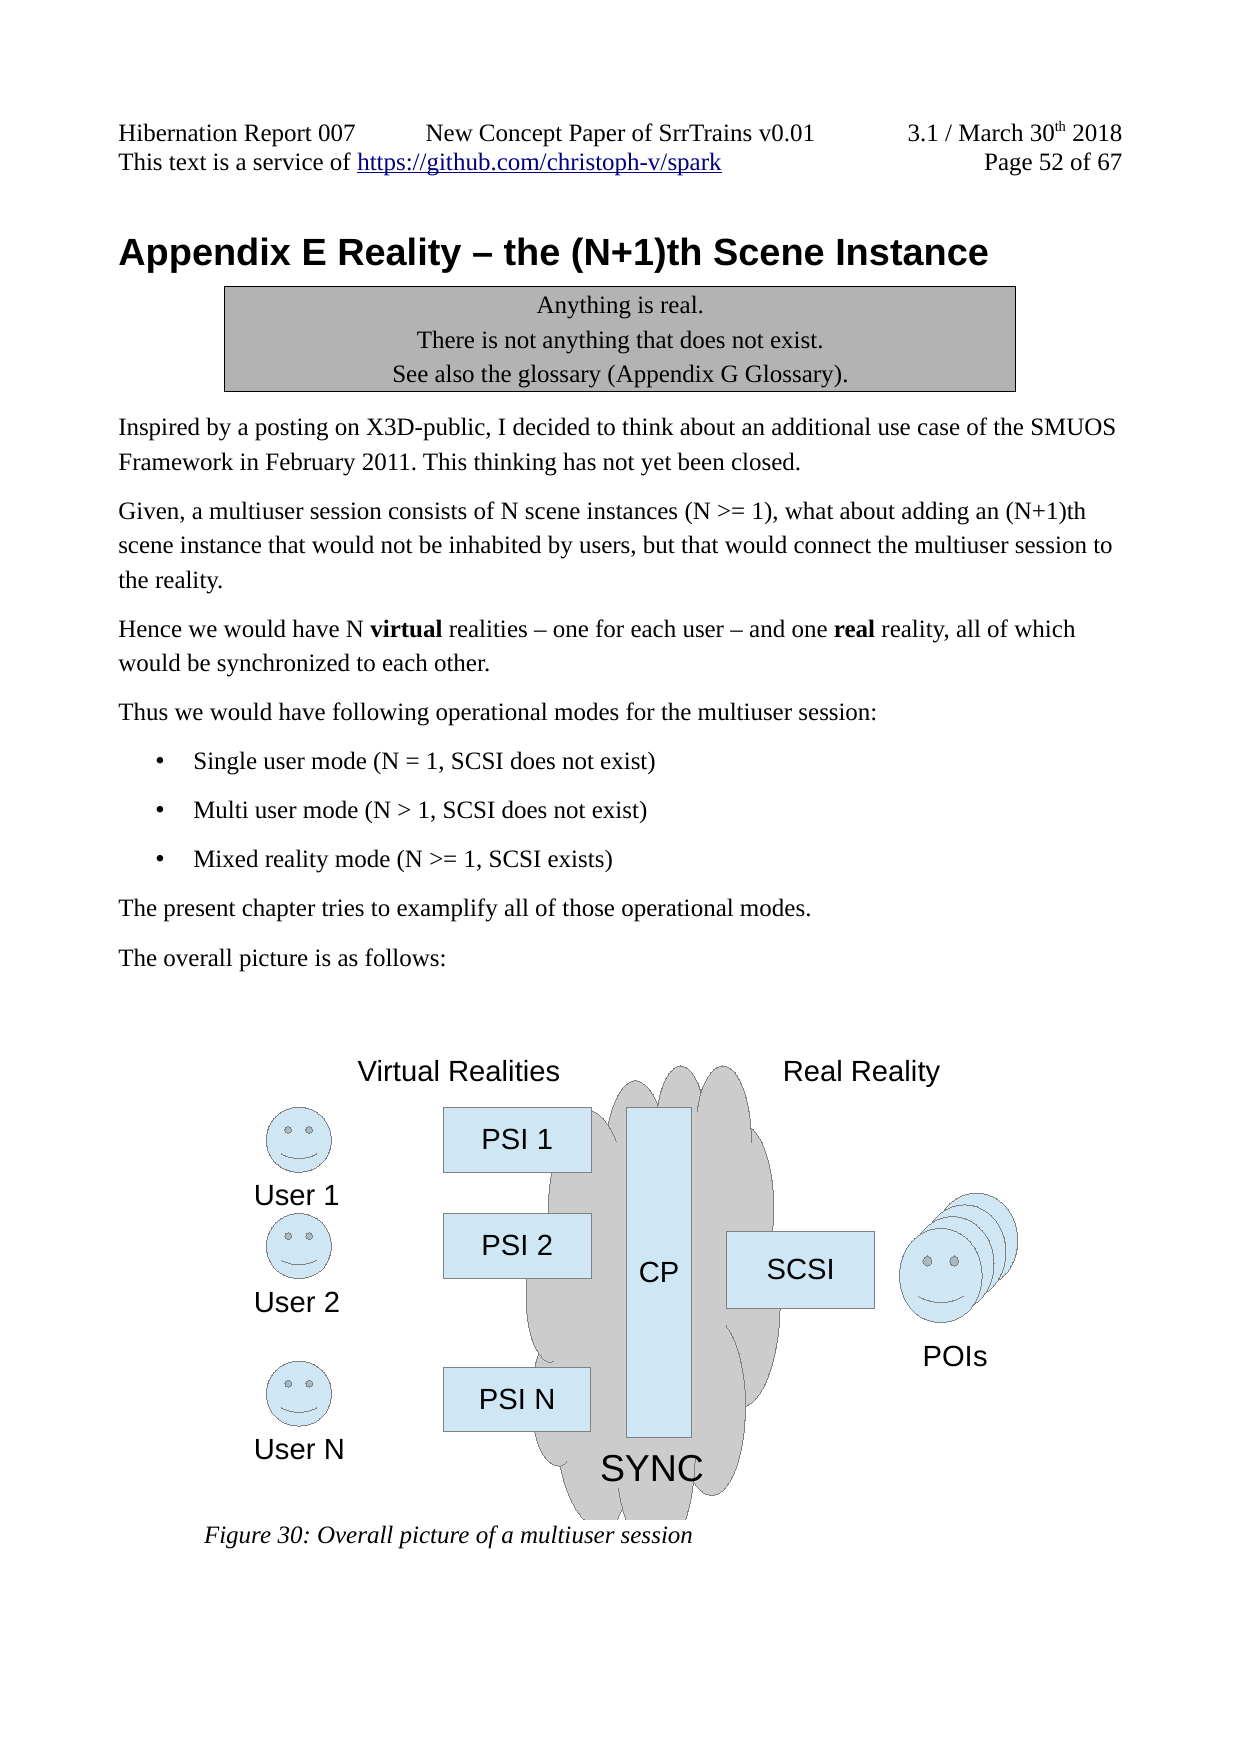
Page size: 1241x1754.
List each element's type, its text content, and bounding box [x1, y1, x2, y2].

subtitle Appendix E Reality – the (N+1)th Scene Instance [118, 230, 1122, 274]
text Figure 30: Overall picture of a multiuser session [204, 1054, 1037, 1549]
text Given, a multiuser session consists of N scene instances (N >= 1), what about adding an (N+1)th scene instance that would not be inhabited by users, but that would connect the multiuser session to the reality. [118, 496, 1122, 593]
text Hence we would have N virtual realities – one for each user – and one real reality, all of which would be synchronized to each other. [118, 614, 1122, 677]
list Single user mode (N = 1, SCSI does not exist) [156, 746, 1122, 775]
text The overall picture is as follows: [118, 943, 1122, 971]
text The present chapter tries to examplify all of those operational modes. [118, 893, 1122, 922]
text Anything is real. There is not anything that does not exist. See also the glossary (Appendix G Glossary). [225, 287, 1015, 391]
text Thus we would have following operational modes for the multiuser session: [118, 697, 1122, 726]
list Mixed reality mode (N >= 1, SCSI exists) [156, 844, 1122, 873]
text Inspired by a posting on X3D-public, I decided to think about an additional use case of the SMUOS Framework in February 2011. This thinking has not yet been closed. [118, 412, 1122, 475]
list Multi user mode (N > 1, SCSI does not exist) [156, 795, 1122, 824]
